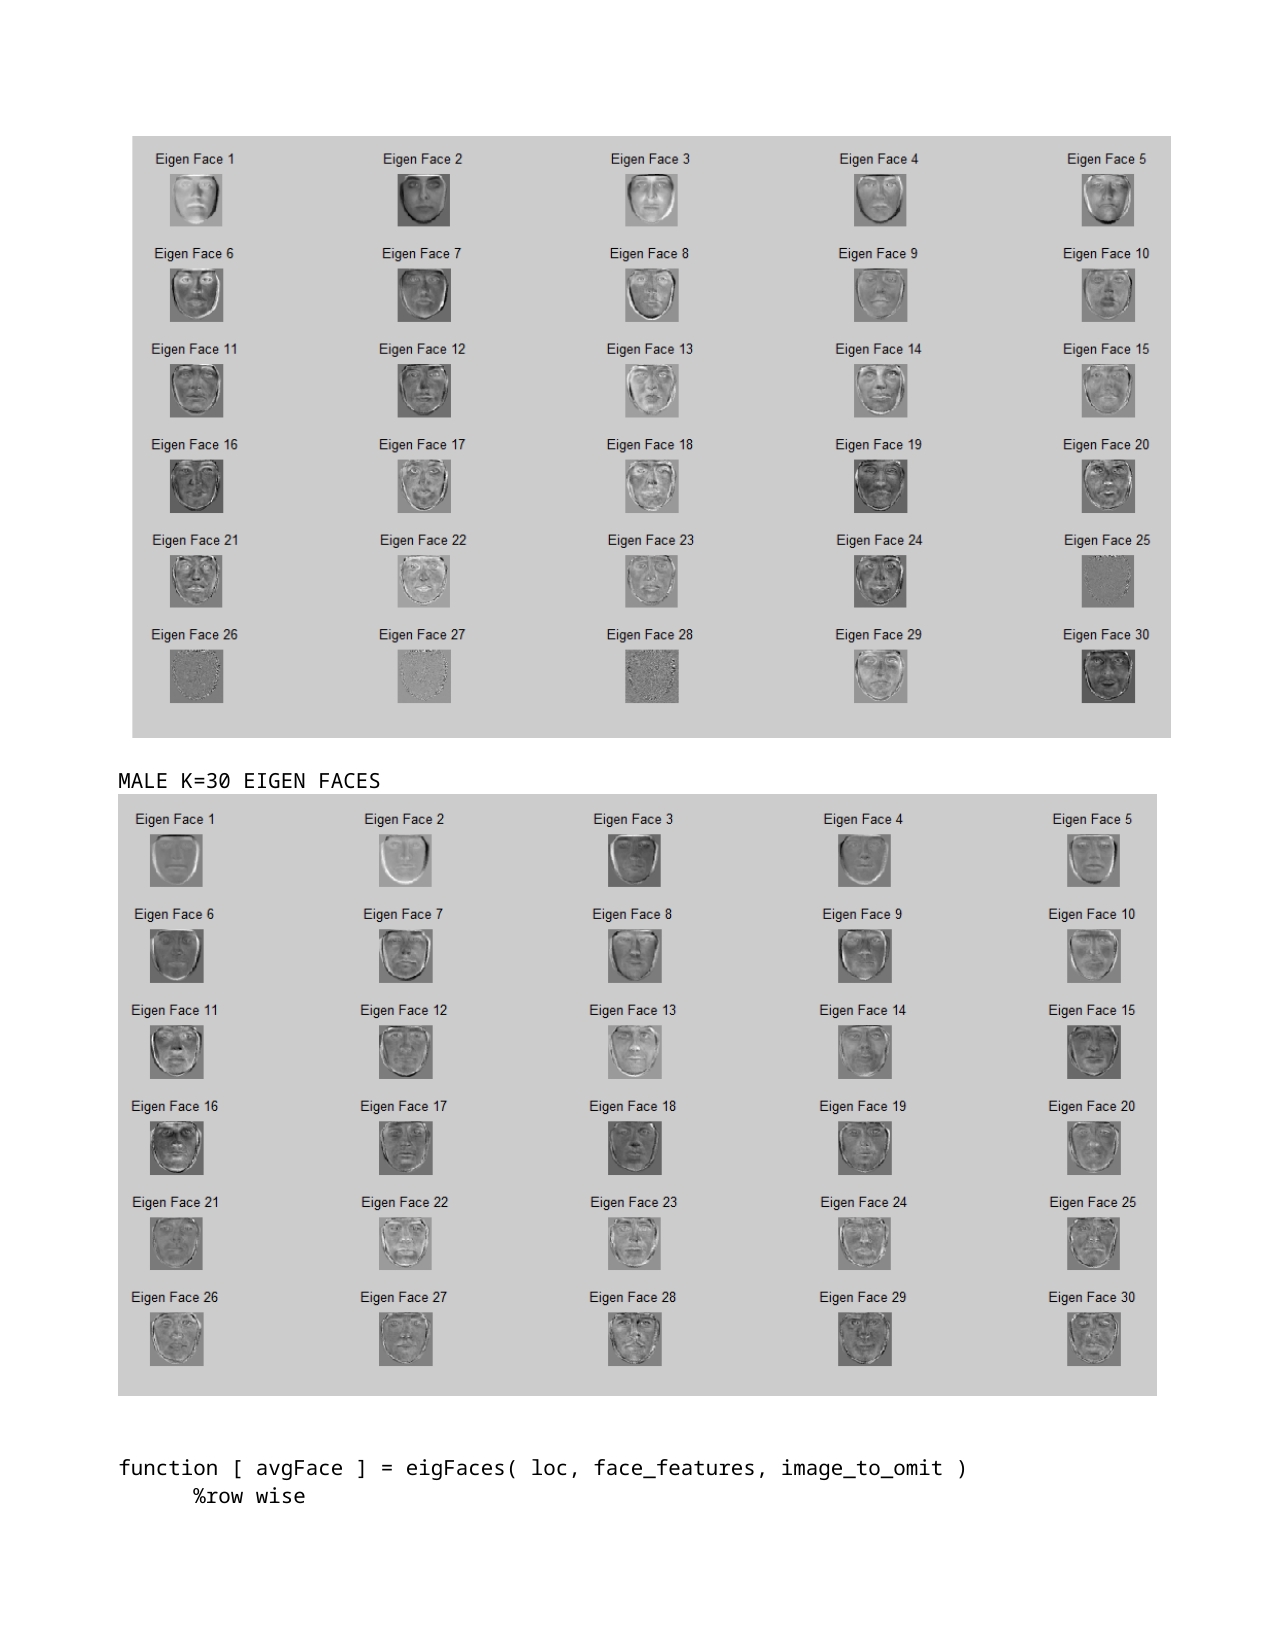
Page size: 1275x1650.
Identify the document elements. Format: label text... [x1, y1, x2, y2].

text %row wise [118, 1481, 1157, 1510]
text MALE K=30 EIGEN FACES [118, 766, 1157, 794]
picture [132, 136, 1171, 738]
text function [ avgFace ] = eigFaces( loc, face_features, image_to_omit ) [118, 1453, 1157, 1481]
picture [118, 794, 1157, 1396]
